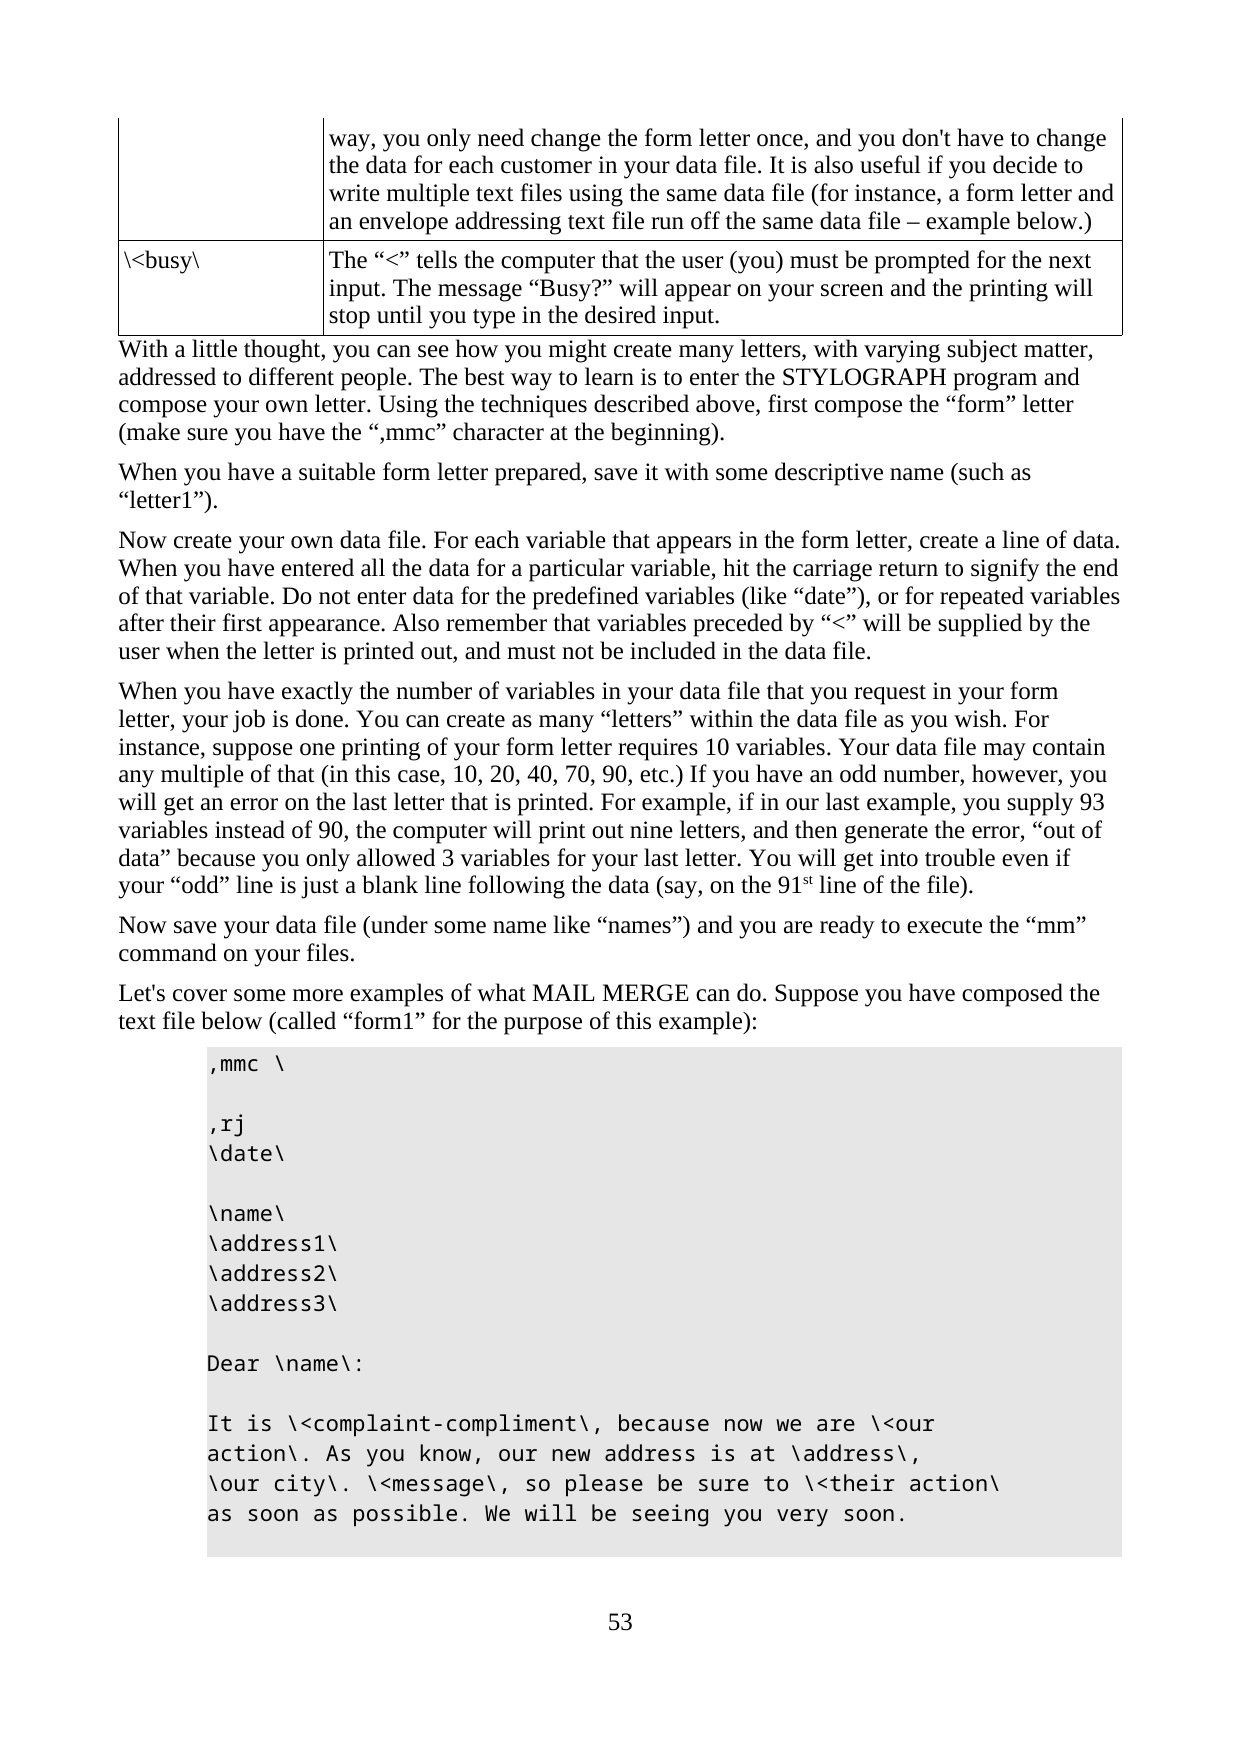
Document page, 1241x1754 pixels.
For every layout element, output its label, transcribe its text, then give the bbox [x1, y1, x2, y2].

text \address2\ [207, 1257, 1122, 1287]
text When you have a suitable form letter prepared, save it with some descriptive name (such as “letter1”). [118, 458, 1122, 514]
text When you have exactly the number of variables in your data file that you request in your form letter, your job is done. You can create as many “letters” within the data file as you wish. For instance, suppose one printing of your form letter requires 10 variables. Your data file may contain any multiple of that (in this case, 10, 20, 40, 70, 90, etc.) If you have an odd number, however, you will get an error on the last letter that is printed. For example, if in our last example, you supply 93 variables instead of 90, the computer will print out nine letters, and then generate the error, “out of data” because you only allowed 3 variables for your last letter. You will get into trouble even if your “odd” line is just a blank line following the data (say, on the 91st line of the file). [118, 677, 1122, 899]
table_cell \<busy\ [119, 241, 323, 335]
table_cell The “<” tells the computer that the user (you) must be prompted for the next input. The message “Busy?” will appear on your screen and the printing will stop until you type in the desired input. [324, 241, 1122, 335]
text as soon as possible. We will be seeing you very soon. [207, 1497, 1122, 1527]
text Now create your own data file. For each variable that appears in the form letter, create a line of data. When you have entered all the data for a particular variable, hit the carriage return to signify the end of that variable. Do not enter data for the predefined variables (like “date”), or for repeated variables after their first appearance. Also remember that variables preceded by “<” will be supplied by the user when the letter is printed out, and must not be included in the data file. [118, 526, 1122, 665]
text \name\ [207, 1197, 1122, 1227]
table_cell [119, 118, 323, 240]
text ,rj [207, 1107, 1122, 1137]
text \address1\ [207, 1227, 1122, 1257]
text Now save your data file (under some name like “names”) and you are ready to execute the “mm” command on your files. [118, 912, 1122, 967]
table_cell way, you only need change the form letter once, and you don't have to change the data for each customer in your data file. It is also useful if you decide to write multiple text files using the same data file (for instance, a form letter and an envelope addressing text file run off the same data file – example below.) [324, 118, 1122, 240]
text Let's cover some more examples of what MAIL MERGE can do. Suppose you have composed the text file below (called “form1” for the purpose of this example): [118, 979, 1122, 1035]
text With a little thought, you can see how you might create many letters, with varying subject matter, addressed to different people. The best way to learn is to enter the STYLOGRAPH program and compose your own letter. Using the techniques described above, first compose the “form” letter (make sure you have the “,mmc” character at the beginning). [118, 336, 1122, 446]
text \address3\ [207, 1287, 1122, 1317]
text \our city\. \<message\, so please be sure to \<their action\ [207, 1467, 1122, 1497]
text action\. As you know, our new address is at \address\, [207, 1437, 1122, 1467]
text Dear \name\: [207, 1347, 1122, 1377]
text ,mmc \ [207, 1047, 1122, 1077]
text \date\ [207, 1137, 1122, 1167]
text It is \<complaint-compliment\, because now we are \<our [207, 1407, 1122, 1437]
